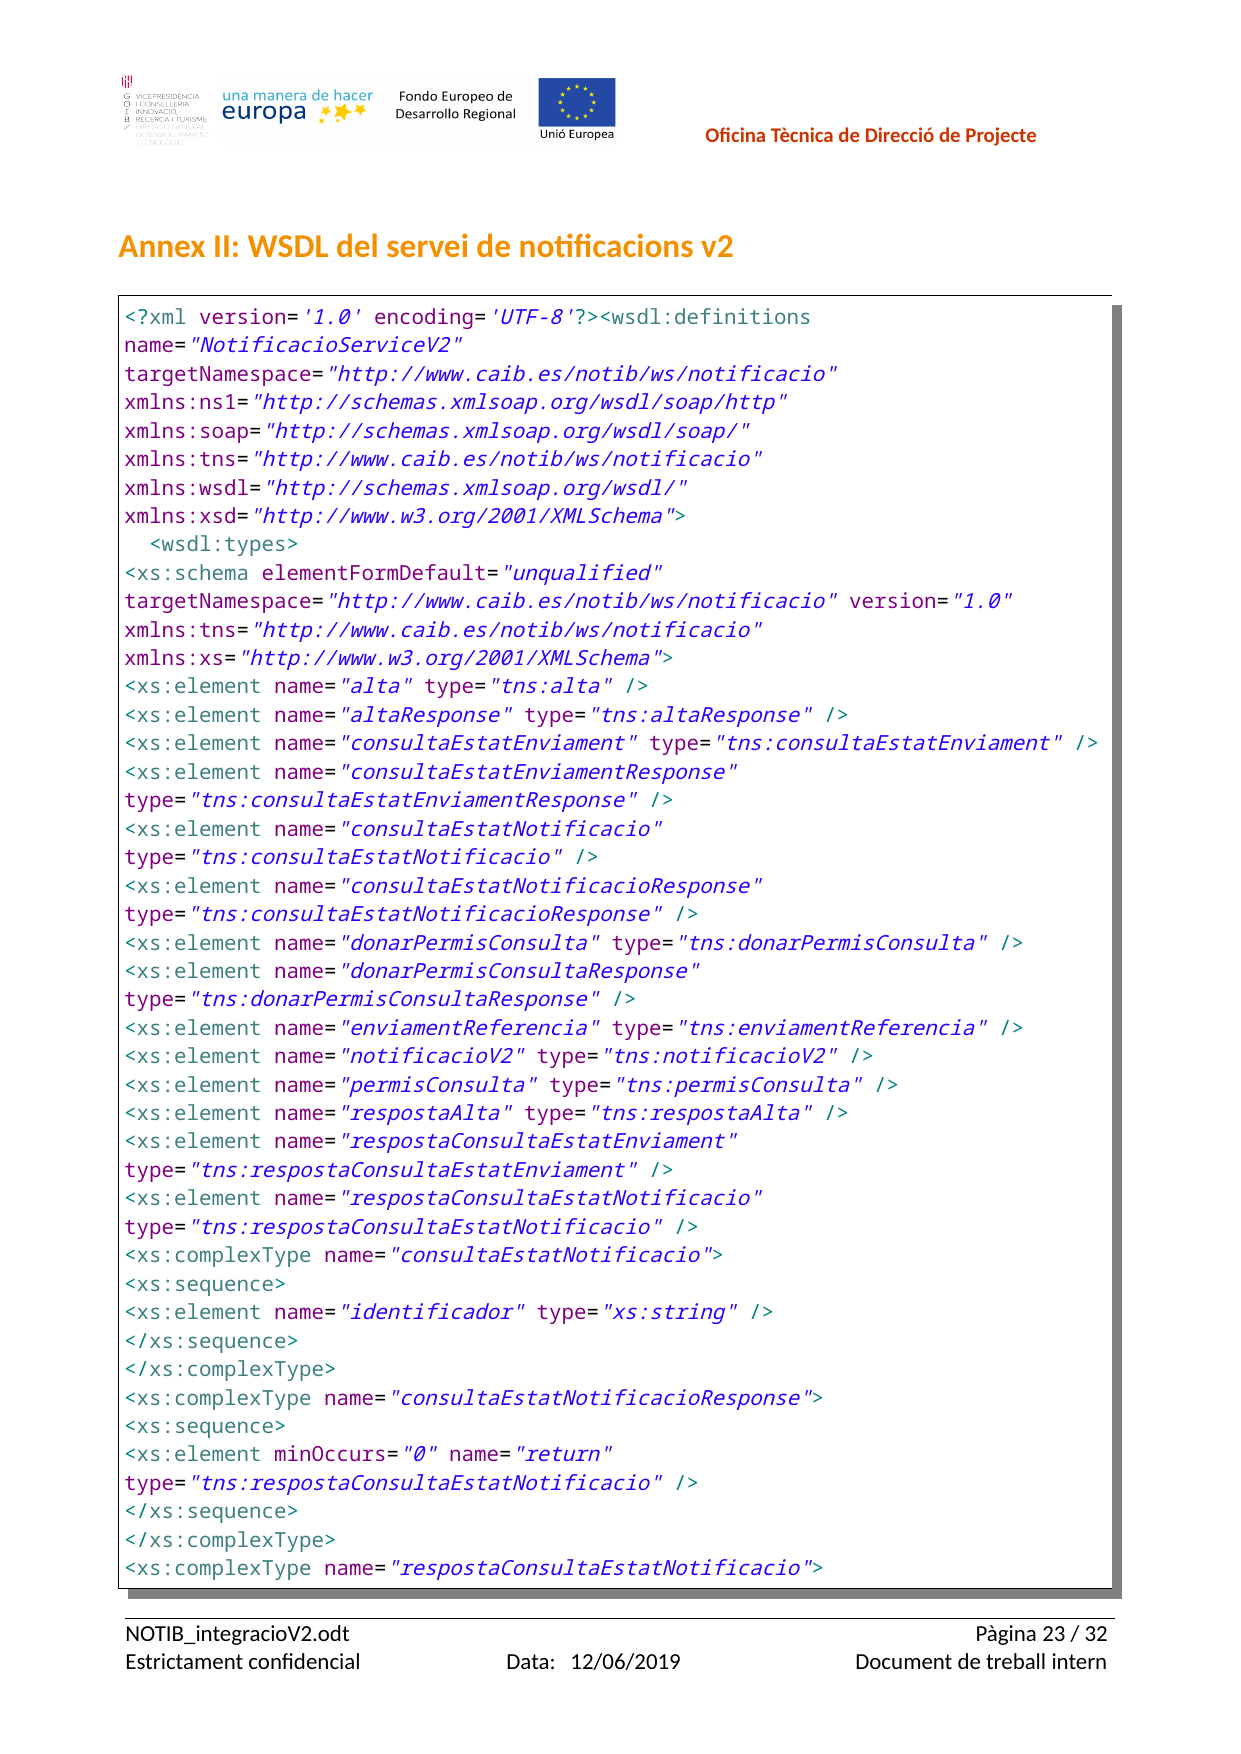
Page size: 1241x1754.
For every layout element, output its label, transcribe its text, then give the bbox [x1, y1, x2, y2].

picture [219, 73, 621, 147]
subtitle Annex II: WSDL del servei de notificacions v2 [118, 225, 1122, 266]
table_header <?xml version='1.0' encoding='UTF-8'?><wsdl:definitions name="NotificacioServiceV2" targetNamespace="http://www.caib.es/notib/ws/notificacio" xmlns:ns1="http://schemas.xmlsoap.org/wsdl/soap/http" xmlns:soap="http://schemas.xmlsoap.org/wsdl/soap/" xmlns:tns="http://www.caib.es/notib/ws/notificacio" xmlns:wsdl="http://schemas.xmlsoap.org/wsdl/" xmlns:xsd="http://www.w3.org/2001/XMLSchema"> <wsdl:types> <xs:schema elementFormDefault="unqualified" targetNamespace="http://www.caib.es/notib/ws/notificacio" version="1.0" xmlns:tns="http://www.caib.es/notib/ws/notificacio" xmlns:xs="http://www.w3.org/2001/XMLSchema"> <xs:element name="alta" type="tns:alta" /> <xs:element name="altaResponse" type="tns:altaResponse" /> <xs:element name="consultaEstatEnviament" type="tns:consultaEstatEnviament" /> <xs:element name="consultaEstatEnviamentResponse" type="tns:consultaEstatEnviamentResponse" /> <xs:element name="consultaEstatNotificacio" type="tns:consultaEstatNotificacio" /> <xs:element name="consultaEstatNotificacioResponse" type="tns:consultaEstatNotificacioResponse" /> <xs:element name="donarPermisConsulta" type="tns:donarPermisConsulta" /> <xs:element name="donarPermisConsultaResponse" type="tns:donarPermisConsultaResponse" /> <xs:element name="enviamentReferencia" type="tns:enviamentReferencia" /> <xs:element name="notificacioV2" type="tns:notificacioV2" /> <xs:element name="permisConsulta" type="tns:permisConsulta" /> <xs:element name="respostaAlta" type="tns:respostaAlta" /> <xs:element name="respostaConsultaEstatEnviament" type="tns:respostaConsultaEstatEnviament" /> <xs:element name="respostaConsultaEstatNotificacio" type="tns:respostaConsultaEstatNotificacio" /> <xs:complexType name="consultaEstatNotificacio"> <xs:sequence> <xs:element name="identificador" type="xs:string" /> </xs:sequence> </xs:complexType> <xs:complexType name="consultaEstatNotificacioResponse"> <xs:sequence> <xs:element minOccurs="0" name="return" type="tns:respostaConsultaEstatNotificacio" /> </xs:sequence> </xs:complexType> <xs:complexType name="respostaConsultaEstatNotificacio"> [119, 296, 1112, 1587]
picture [118, 73, 213, 147]
